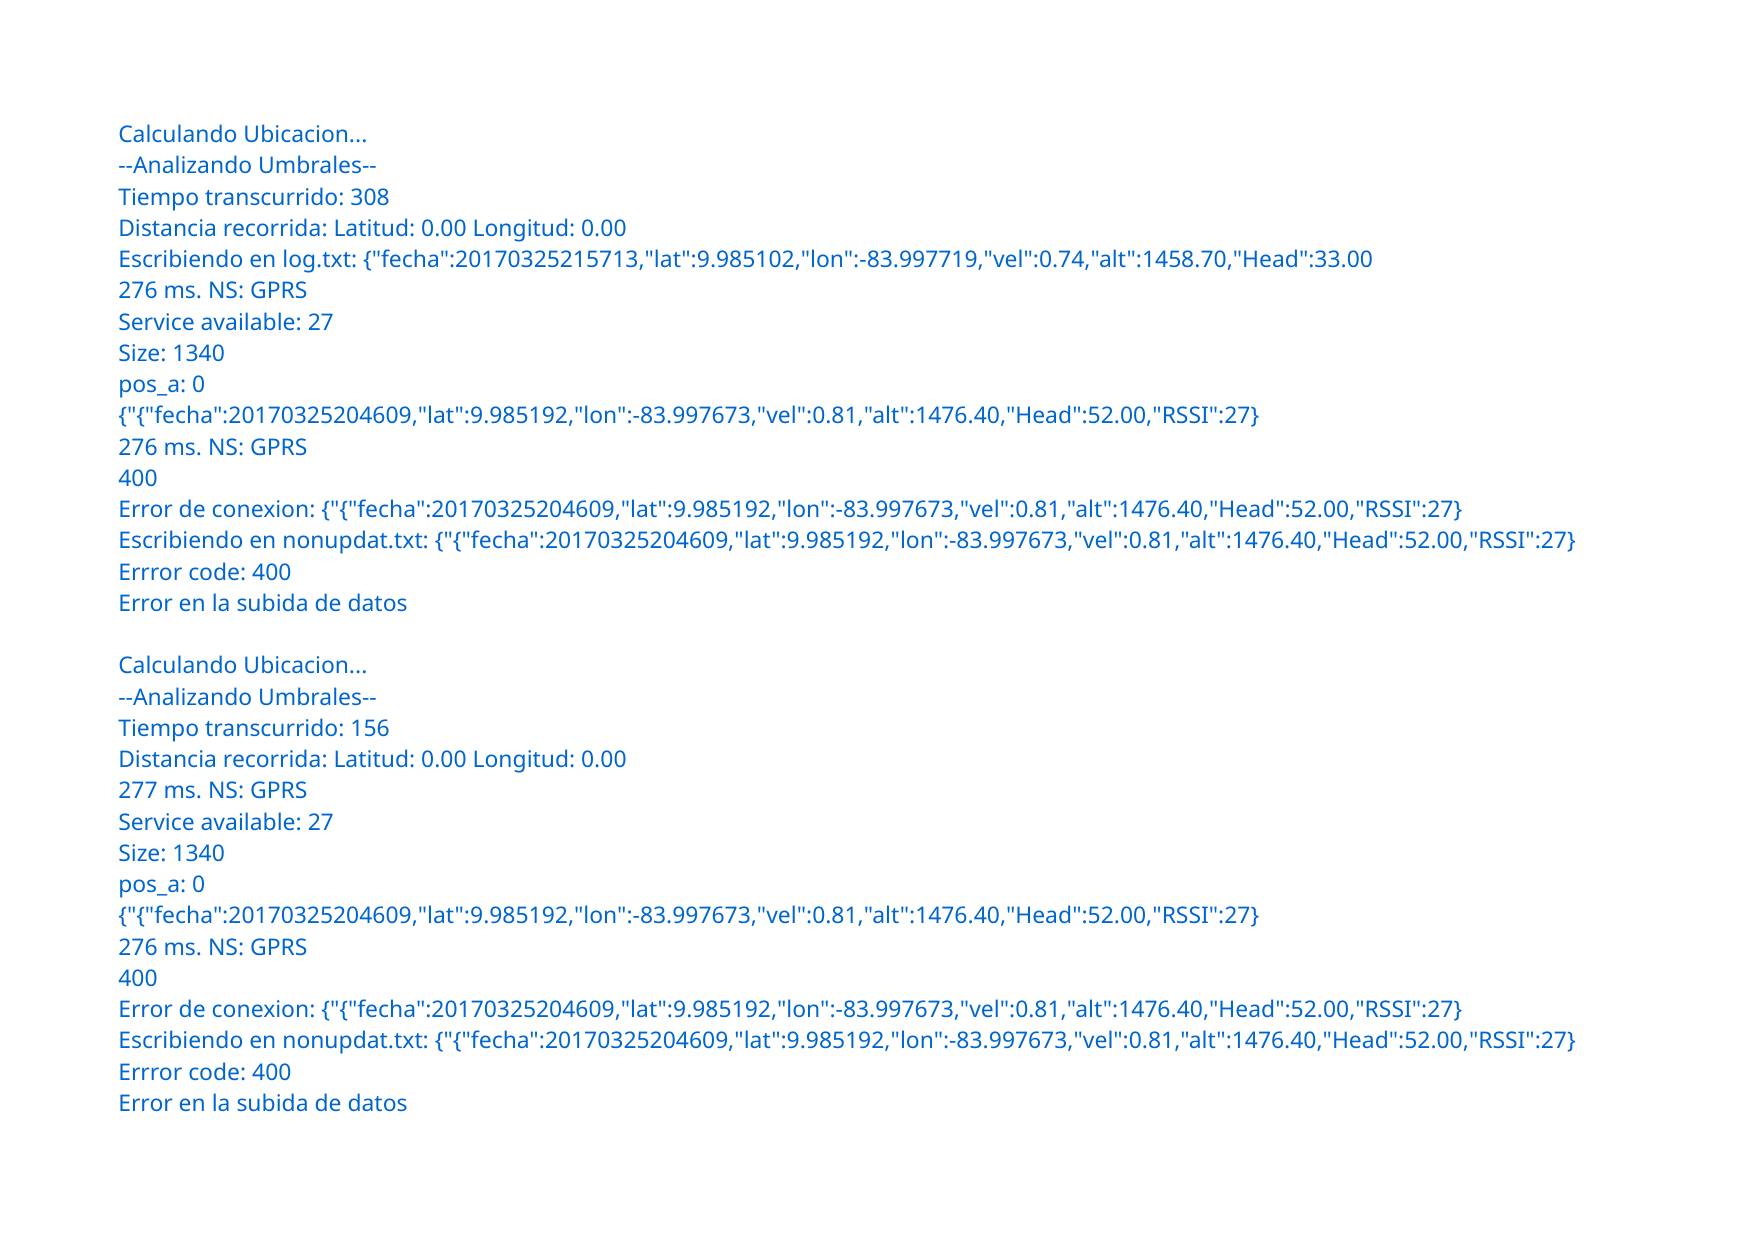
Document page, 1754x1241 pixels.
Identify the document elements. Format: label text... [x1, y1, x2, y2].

text Escribiendo en nonupdat.txt: {"{"fecha":20170325204609,"lat":9.985192,"lon":-83.997673,"vel":0.81,"alt":1476.40,"Head":52.00,"RSSI":27} Errror code: 400 [118, 1024, 1635, 1087]
text Size: 1340 [118, 837, 1635, 868]
text Tiempo transcurrido: 308 [118, 181, 1635, 212]
text 400 [118, 462, 1635, 493]
text Error de conexion: {"{"fecha":20170325204609,"lat":9.985192,"lon":-83.997673,"vel":0.81,"alt":1476.40,"Head":52.00,"RSSI":27} [118, 493, 1635, 524]
text 276 ms. NS: GPRS [118, 274, 1635, 306]
text Tiempo transcurrido: 156 [118, 712, 1635, 743]
text Calculando Ubicacion... [118, 118, 1635, 149]
text Calculando Ubicacion... [118, 649, 1635, 681]
text Error en la subida de datos [118, 587, 1635, 618]
text Escribiendo en nonupdat.txt: {"{"fecha":20170325204609,"lat":9.985192,"lon":-83.997673,"vel":0.81,"alt":1476.40,"Head":52.00,"RSSI":27} Errror code: 400 [118, 524, 1635, 587]
text 276 ms. NS: GPRS [118, 431, 1635, 462]
text {"{"fecha":20170325204609,"lat":9.985192,"lon":-83.997673,"vel":0.81,"alt":1476.40,"Head":52.00,"RSSI":27} [118, 899, 1635, 931]
text --Analizando Umbrales-- [118, 681, 1635, 712]
text Size: 1340 [118, 337, 1635, 368]
text pos_a: 0 [118, 368, 1635, 399]
text 277 ms. NS: GPRS [118, 774, 1635, 806]
text --Analizando Umbrales-- [118, 149, 1635, 181]
text {"{"fecha":20170325204609,"lat":9.985192,"lon":-83.997673,"vel":0.81,"alt":1476.40,"Head":52.00,"RSSI":27} [118, 399, 1635, 431]
text Error en la subida de datos [118, 1087, 1635, 1118]
text 276 ms. NS: GPRS [118, 931, 1635, 962]
text Error de conexion: {"{"fecha":20170325204609,"lat":9.985192,"lon":-83.997673,"vel":0.81,"alt":1476.40,"Head":52.00,"RSSI":27} [118, 993, 1635, 1024]
text Escribiendo en log.txt: {"fecha":20170325215713,"lat":9.985102,"lon":-83.997719,"vel":0.74,"alt":1458.70,"Head":33.00 [118, 243, 1635, 274]
text Service available: 27 [118, 306, 1635, 337]
text Distancia recorrida: Latitud: 0.00 Longitud: 0.00 [118, 743, 1635, 774]
text Service available: 27 [118, 806, 1635, 837]
text Distancia recorrida: Latitud: 0.00 Longitud: 0.00 [118, 212, 1635, 243]
text pos_a: 0 [118, 868, 1635, 899]
text 400 [118, 962, 1635, 993]
